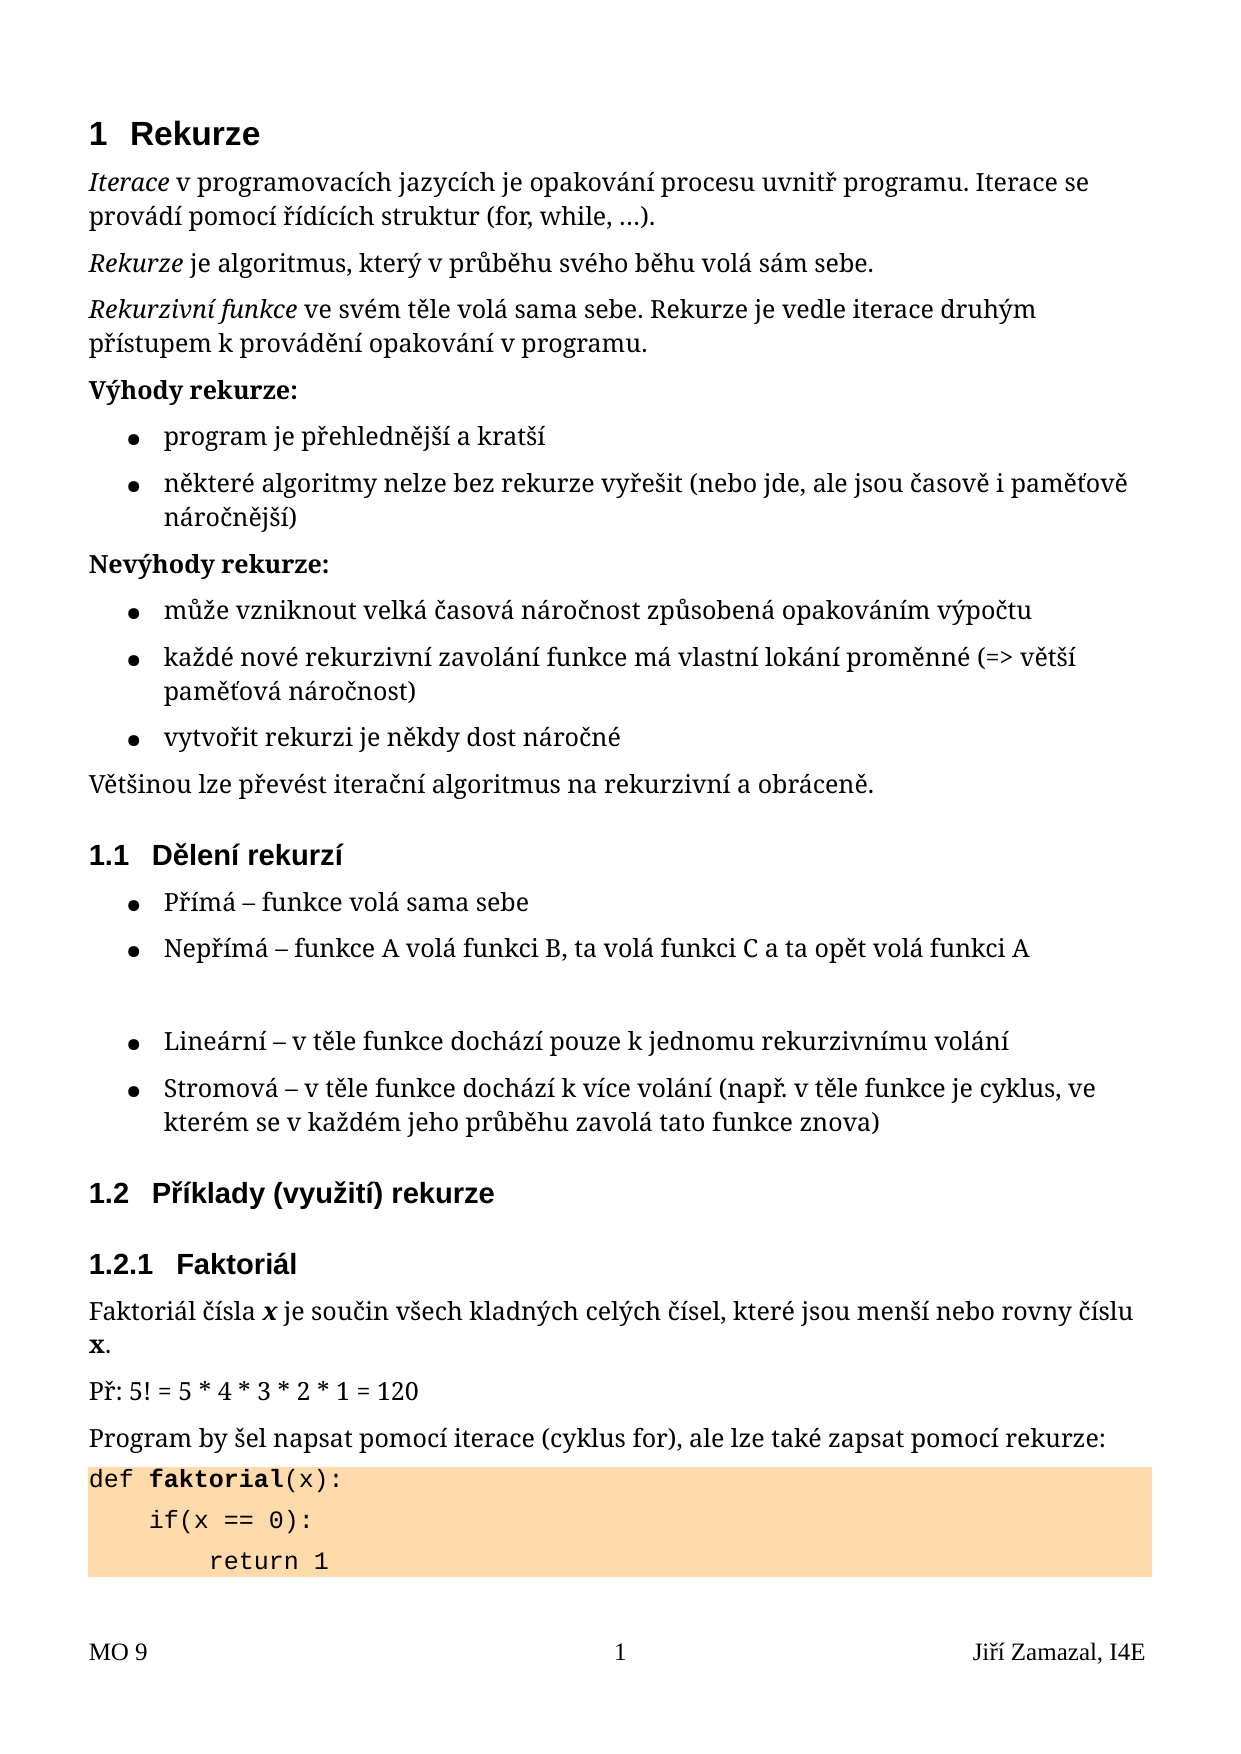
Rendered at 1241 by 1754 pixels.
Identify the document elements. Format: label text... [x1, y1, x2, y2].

text if(x == 0): [88, 1508, 1152, 1536]
text Nevýhody rekurze: [88, 546, 1152, 580]
list některé algoritmy nelze bez rekurze vyřešit (nebo jde, ale jsou časově i paměťově náročnější) [126, 466, 1152, 534]
list program je přehlednější a kratší [126, 419, 1152, 453]
text Program by šel napsat pomocí iterace (cyklus for), ale lze také zapsat pomocí rekurze: [88, 1420, 1152, 1454]
subtitle Příklady (využití) rekurze [88, 1176, 1152, 1209]
subtitle Rekurze [88, 113, 1152, 152]
subtitle Dělení rekurzí [88, 838, 1152, 872]
text Faktoriál čísla x je součin všech kladných celých čísel, které jsou menší nebo rovny číslu x. [88, 1293, 1152, 1361]
list každé nové rekurzivní zavolání funkce má vlastní lokání proměnné (=> větší paměťová náročnost) [126, 639, 1152, 707]
list Přímá – funkce volá sama sebe [126, 884, 1152, 918]
text Rekurze je algoritmus, který v průběhu svého běhu volá sám sebe. [88, 245, 1152, 279]
list může vzniknout velká časová náročnost způsobená opakováním výpočtu [126, 593, 1152, 627]
list vytvořit rekurzi je někdy dost náročné [126, 720, 1152, 754]
list Stromová – v těle funkce dochází k více volání (např. v těle funkce je cyklus, ve kterém se v každém jeho průběhu zavolá tato funkce znova) [126, 1070, 1152, 1138]
text Většinou lze převést iterační algoritmus na rekurzivní a obráceně. [88, 767, 1152, 801]
list Nepřímá – funkce A volá funkci B, ta volá funkci C a ta opět volá funkci A [126, 931, 1152, 965]
text Rekurzivní funkce ve svém těle volá sama sebe. Rekurze je vedle iterace druhým přístupem k provádění opakování v programu. [88, 292, 1152, 360]
subtitle Faktoriál [88, 1247, 1152, 1281]
text return 1 [88, 1548, 1152, 1577]
text Iterace v programovacích jazycích je opakování procesu uvnitř programu. Iterace se provádí pomocí řídících struktur (for, while, …). [88, 165, 1152, 233]
text def faktorial(x): [88, 1467, 1152, 1495]
text Př: 5! = 5 * 4 * 3 * 2 * 1 = 120 [88, 1374, 1152, 1408]
list Lineární – v těle funkce dochází pouze k jednomu rekurzivnímu volání [126, 1024, 1152, 1058]
text Výhody rekurze: [88, 372, 1152, 407]
